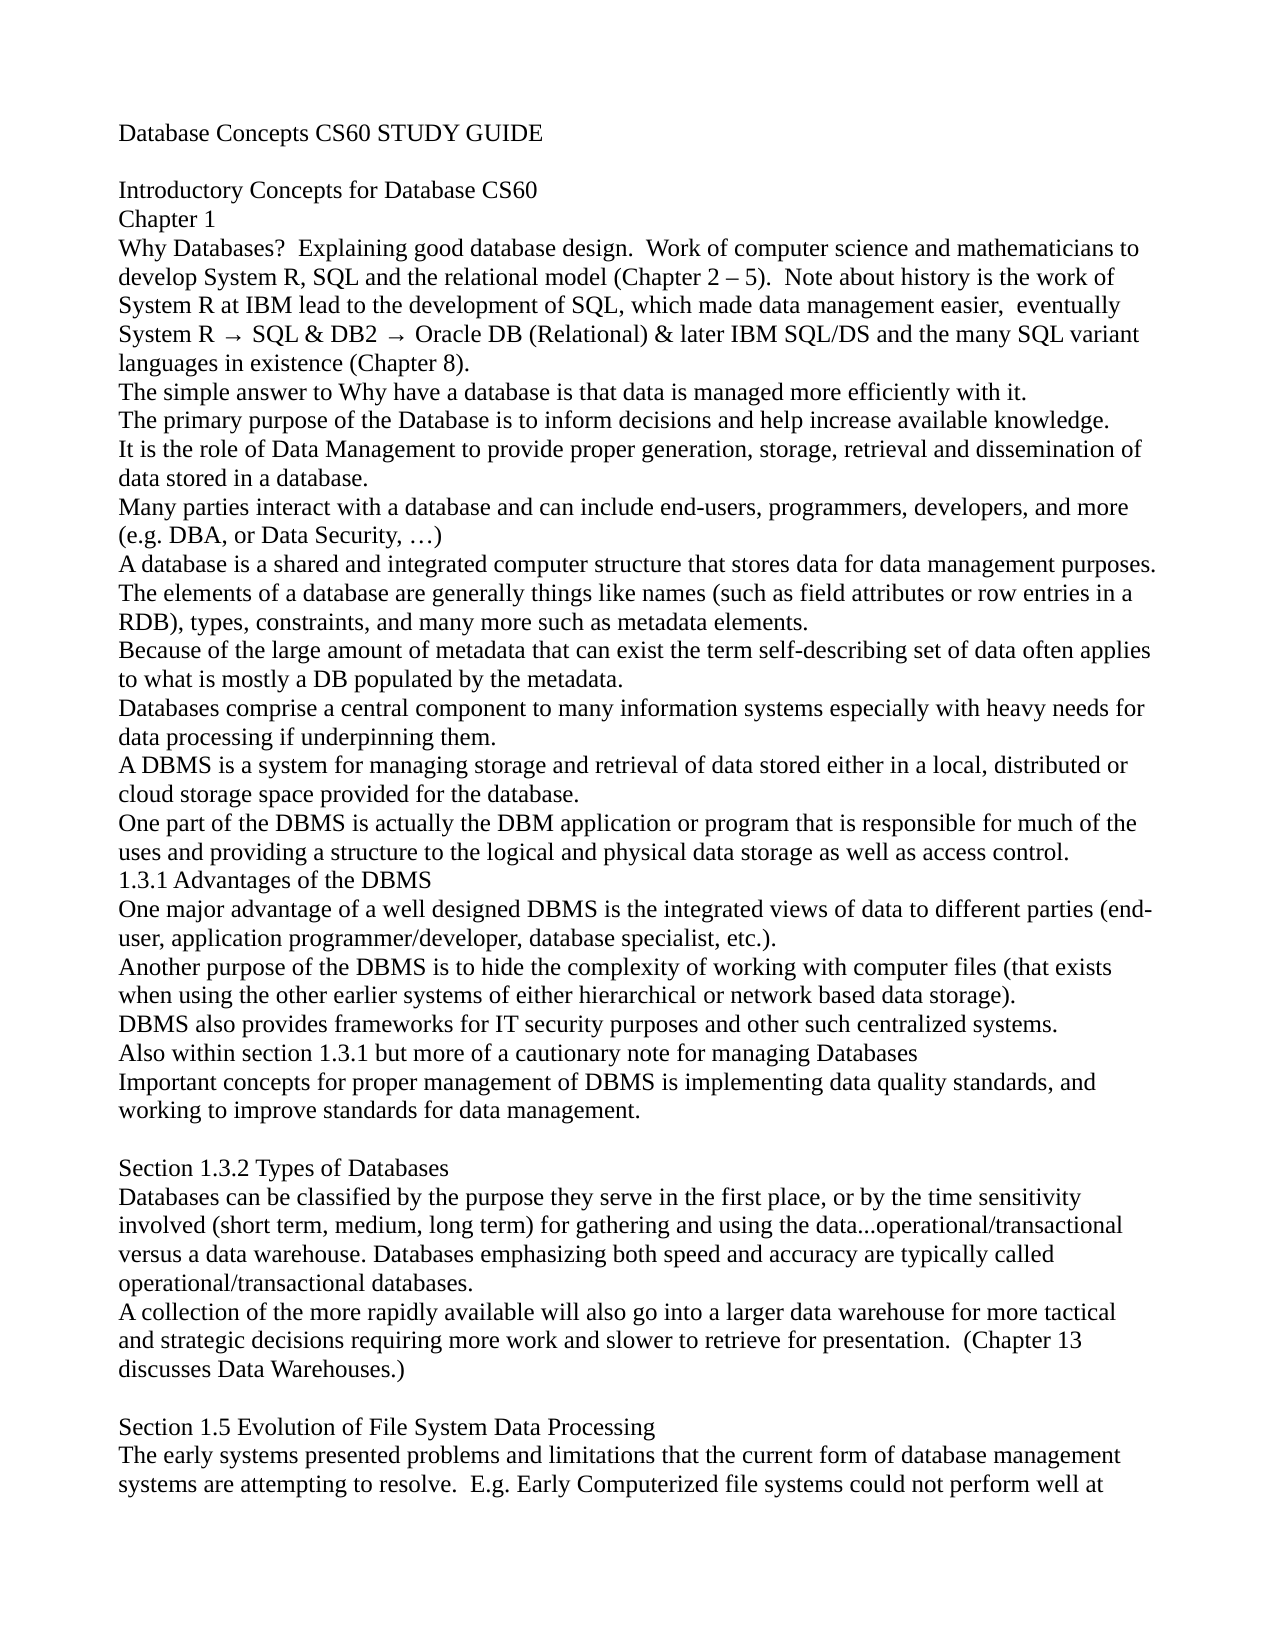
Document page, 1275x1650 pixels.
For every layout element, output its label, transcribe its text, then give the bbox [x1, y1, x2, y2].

text Introductory Concepts for Database CS60 [118, 176, 1157, 204]
text One major advantage of a well designed DBMS is the integrated views of data to different parties (end-user, application programmer/developer, database specialist, etc.). [118, 894, 1157, 952]
text A DBMS is a system for managing storage and retrieval of data stored either in a local, distributed or cloud storage space provided for the database. [118, 751, 1157, 808]
text The early systems presented problems and limitations that the current form of database management systems are attempting to resolve. E.g. Early Computerized file systems could not perform well at [118, 1441, 1157, 1498]
text Also within section 1.3.1 but more of a cautionary note for managing Databases [118, 1038, 1157, 1067]
text Important concepts for proper management of DBMS is implementing data quality standards, and working to improve standards for data management. [118, 1067, 1157, 1124]
text The elements of a database are generally things like names (such as field attributes or row entries in a RDB), types, constraints, and many more such as metadata elements. [118, 578, 1157, 636]
text Because of the large amount of metadata that can exist the term self-describing set of data often applies to what is mostly a DB populated by the metadata. [118, 636, 1157, 693]
text A collection of the more rapidly available will also go into a larger data warehouse for more tactical and strategic decisions requiring more work and slower to retrieve for presentation. (Chapter 13 discusses Data Warehouses.) [118, 1297, 1157, 1383]
text Many parties interact with a database and can include end-users, programmers, developers, and more (e.g. DBA, or Data Security, …) [118, 492, 1157, 549]
text Section 1.5 Evolution of File System Data Processing [118, 1412, 1157, 1441]
text One part of the DBMS is actually the DBM application or program that is responsible for much of the uses and providing a structure to the logical and physical data storage as well as access control. [118, 808, 1157, 866]
text Section 1.3.2 Types of Databases [118, 1153, 1157, 1182]
text Another purpose of the DBMS is to hide the complexity of working with computer files (that exists when using the other earlier systems of either hierarchical or network based data storage). [118, 952, 1157, 1009]
text The primary purpose of the Database is to inform decisions and help increase available knowledge. [118, 406, 1157, 434]
text A database is a shared and integrated computer structure that stores data for data management purposes. [118, 549, 1157, 578]
text Chapter 1 [118, 204, 1157, 233]
text DBMS also provides frameworks for IT security purposes and other such centralized systems. [118, 1009, 1157, 1038]
text It is the role of Data Management to provide proper generation, storage, retrieval and dissemination of data stored in a database. [118, 434, 1157, 492]
text The simple answer to Why have a database is that data is managed more efficiently with it. [118, 377, 1157, 406]
text 1.3.1 Advantages of the DBMS [118, 866, 1157, 894]
text Why Databases? Explaining good database design. Work of computer science and mathematicians to develop System R, SQL and the relational model (Chapter 2 – 5). Note about history is the work of System R at IBM lead to the development of SQL, which made data management easier, eventually System R → SQL & DB2 → Oracle DB (Relational) & later IBM SQL/DS and the many SQL variant languages in existence (Chapter 8). [118, 233, 1157, 377]
text Database Concepts CS60 STUDY GUIDE [118, 118, 1157, 147]
text Databases can be classified by the purpose they serve in the first place, or by the time sensitivity involved (short term, medium, long term) for gathering and using the data...operational/transactional versus a data warehouse. Databases emphasizing both speed and accuracy are typically called operational/transactional databases. [118, 1182, 1157, 1297]
text Databases comprise a central component to many information systems especially with heavy needs for data processing if underpinning them. [118, 693, 1157, 751]
